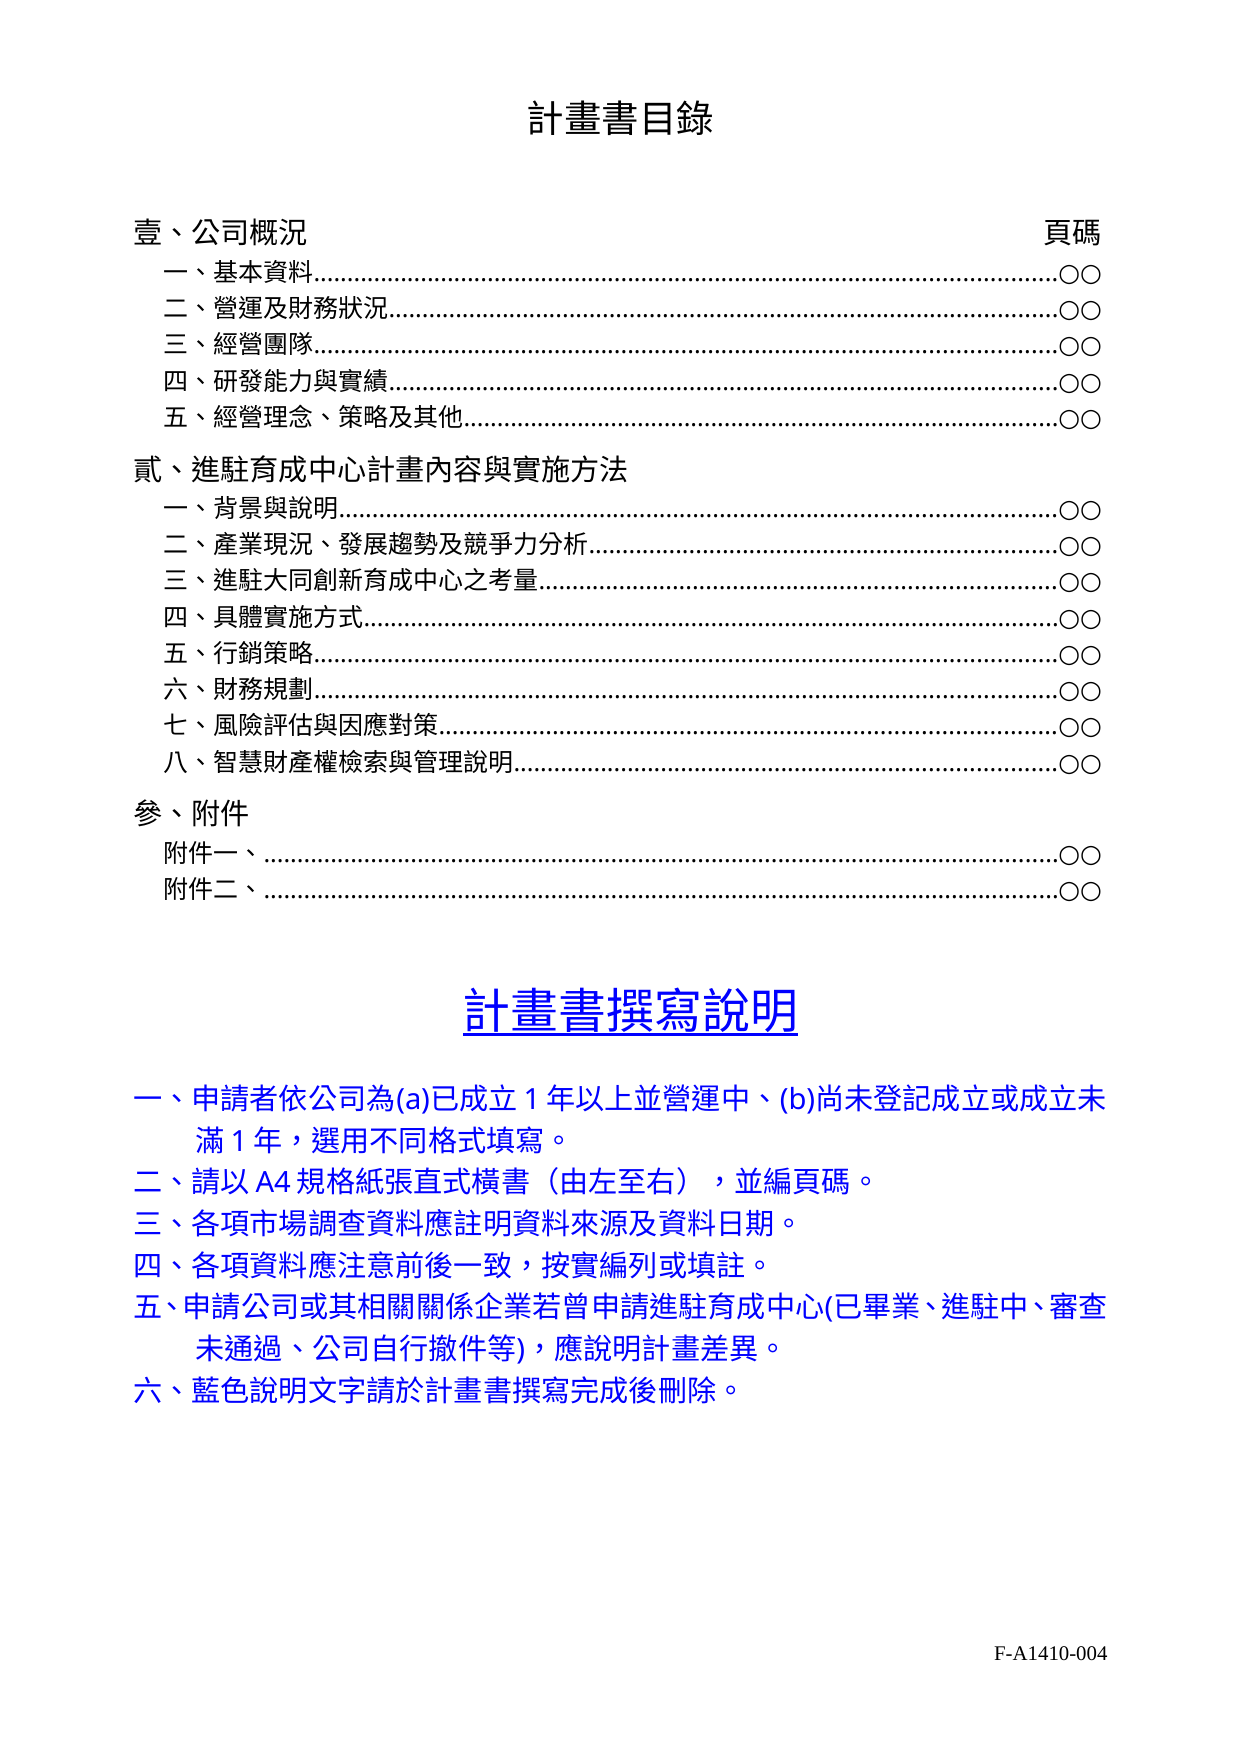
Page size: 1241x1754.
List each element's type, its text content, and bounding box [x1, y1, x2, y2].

text 二、產業現況、發展趨勢及競爭力分析 ○○ [163, 524, 1102, 561]
text 四、各項資料應注意前後一致，按實編列或填註。 [133, 1243, 1107, 1284]
text 貳、進駐育成中心計畫內容與實施方法 [133, 446, 1107, 488]
text 四、研發能力與實績 ○○ [163, 361, 1102, 397]
text 四、具體實施方式 ○○ [163, 597, 1102, 633]
text 三、經營團隊 ○○ [163, 325, 1102, 361]
text 一、申請者依公司為(a)已成立1年以上並營運中、(b)尚未登記成立或成立未滿1年，選用不同格式填寫。 [133, 1076, 1107, 1159]
text 二、營運及財務狀況 ○○ [163, 288, 1102, 325]
text 參、附件 [133, 791, 1107, 833]
text 六、財務規劃... ○○ [163, 669, 1102, 706]
text 五、行銷策略 ○○ [163, 633, 1102, 669]
text 一、基本資料 ○○ [163, 252, 1102, 288]
text 三、進駐大同創新育成中心之考量 ○○ [163, 561, 1102, 597]
text 五、經營理念、策略及其他 ○○ [163, 397, 1102, 433]
text 附件一、 ○○ [163, 833, 1102, 869]
text 六、藍色說明文字請於計畫書撰寫完成後刪除。 [133, 1368, 1107, 1409]
text 計畫書目錄 [133, 89, 1107, 143]
text 八、智慧財產權檢索與管理說明 ○○ [163, 742, 1102, 778]
text 三、各項市場調查資料應註明資料來源及資料日期。 [133, 1201, 1107, 1243]
text 計畫書撰寫說明 [133, 973, 1128, 1043]
text 二、請以A4規格紙張直式橫書（由左至右），並編頁碼。 [133, 1159, 1107, 1201]
text 附件二、 ○○ [163, 869, 1102, 906]
text 壹、公司概況 頁碼 [133, 210, 1107, 252]
text 一、背景與說明 ○○ [163, 488, 1102, 524]
text 五、申請公司或其相關關係企業若曾申請進駐育成中心(已畢業、進駐中、審查未通過、公司自行撤件等)，應說明計畫差異。 [133, 1284, 1107, 1368]
text 七、風險評估與因應對策 ○○ [163, 706, 1102, 742]
